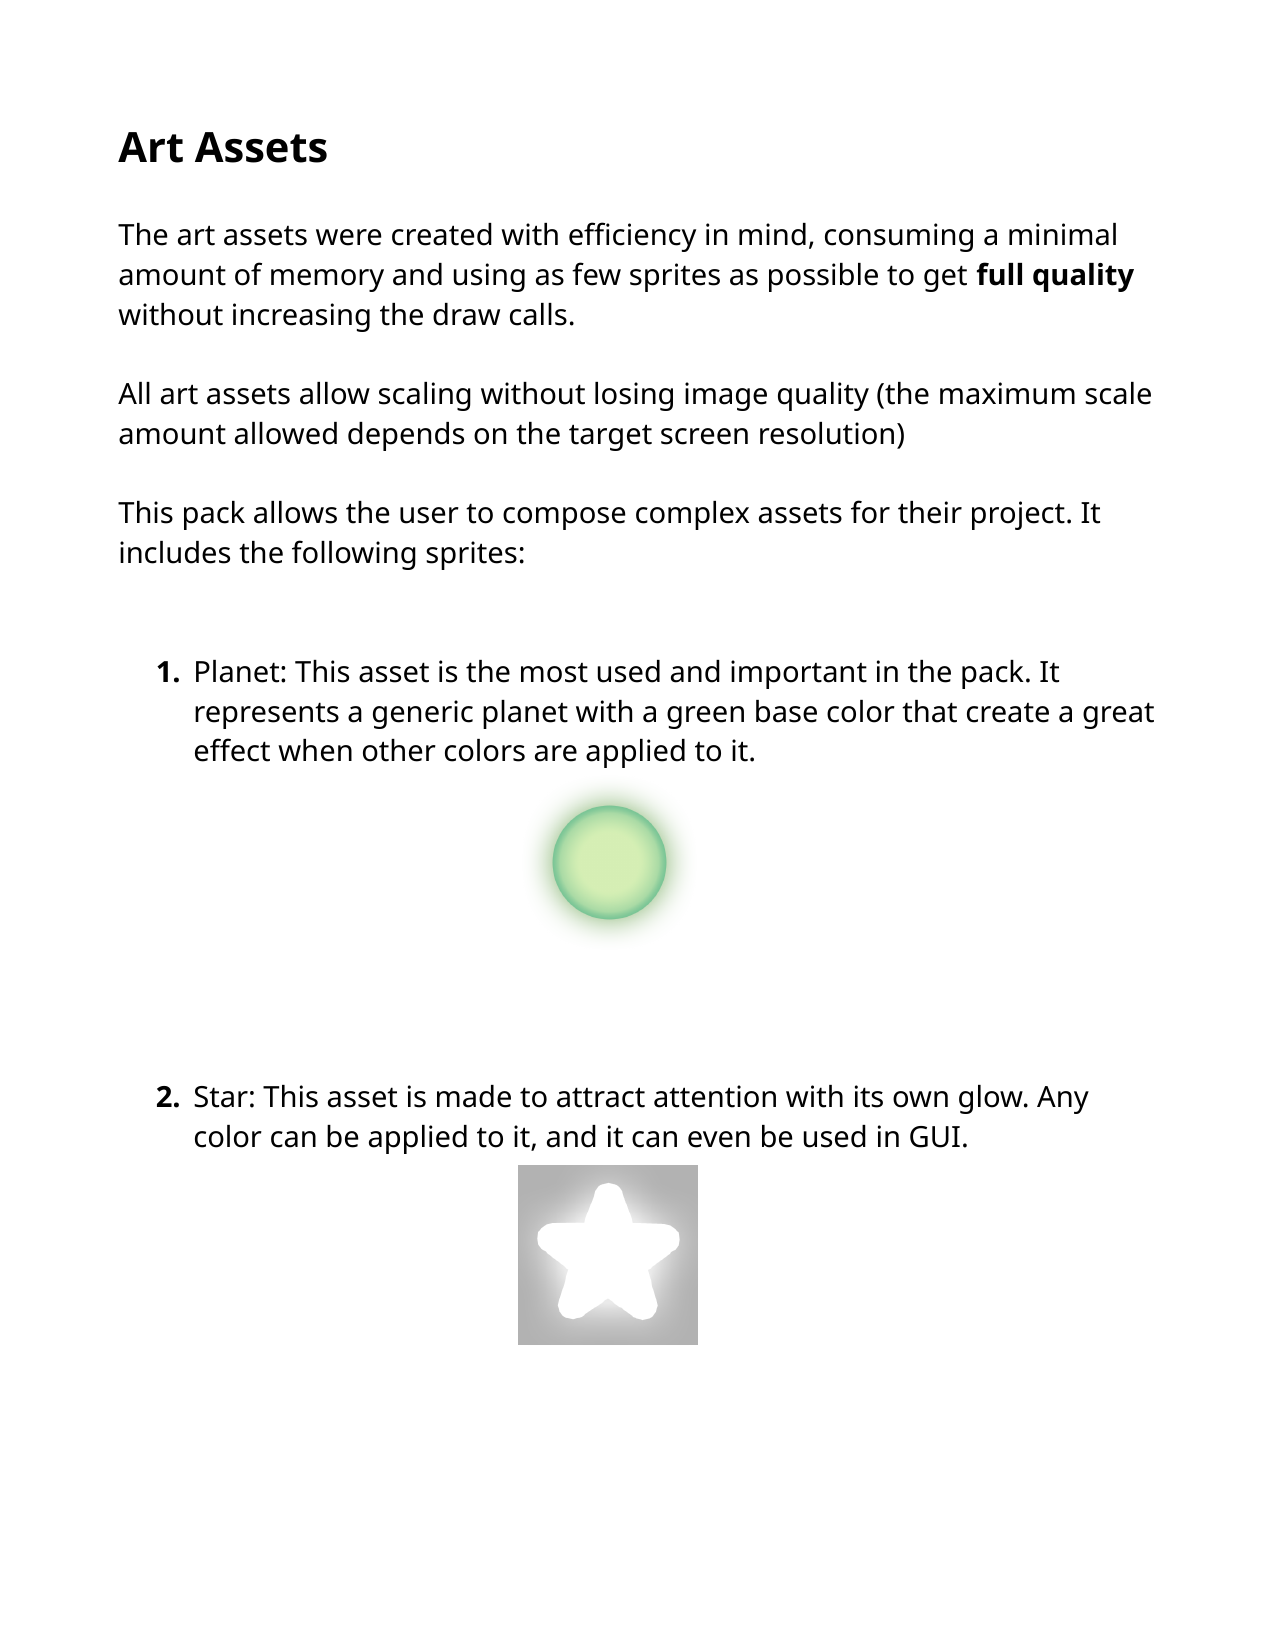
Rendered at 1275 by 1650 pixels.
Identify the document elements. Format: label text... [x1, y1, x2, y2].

text The art assets were created with efficiency in mind, consuming a minimal amount of memory and using as few sprites as possible to get full quality without increasing the draw calls. [118, 214, 1157, 334]
text Art Assets [118, 118, 1157, 175]
picture [518, 771, 701, 954]
picture [518, 1165, 699, 1346]
list Planet: This asset is the most used and important in the pack. It represents a generic planet with a green base color that create a great effect when other colors are applied to it. [156, 651, 1157, 1077]
list Star: This asset is made to attract attention with its own glow. Any color can be applied to it, and it can even be used in GUI. [156, 1077, 1157, 1463]
text This pack allows the user to compose complex assets for their project. It includes the following sprites: [118, 492, 1157, 572]
text All art assets allow scaling without losing image quality (the maximum scale amount allowed depends on the target screen resolution) [118, 373, 1157, 453]
